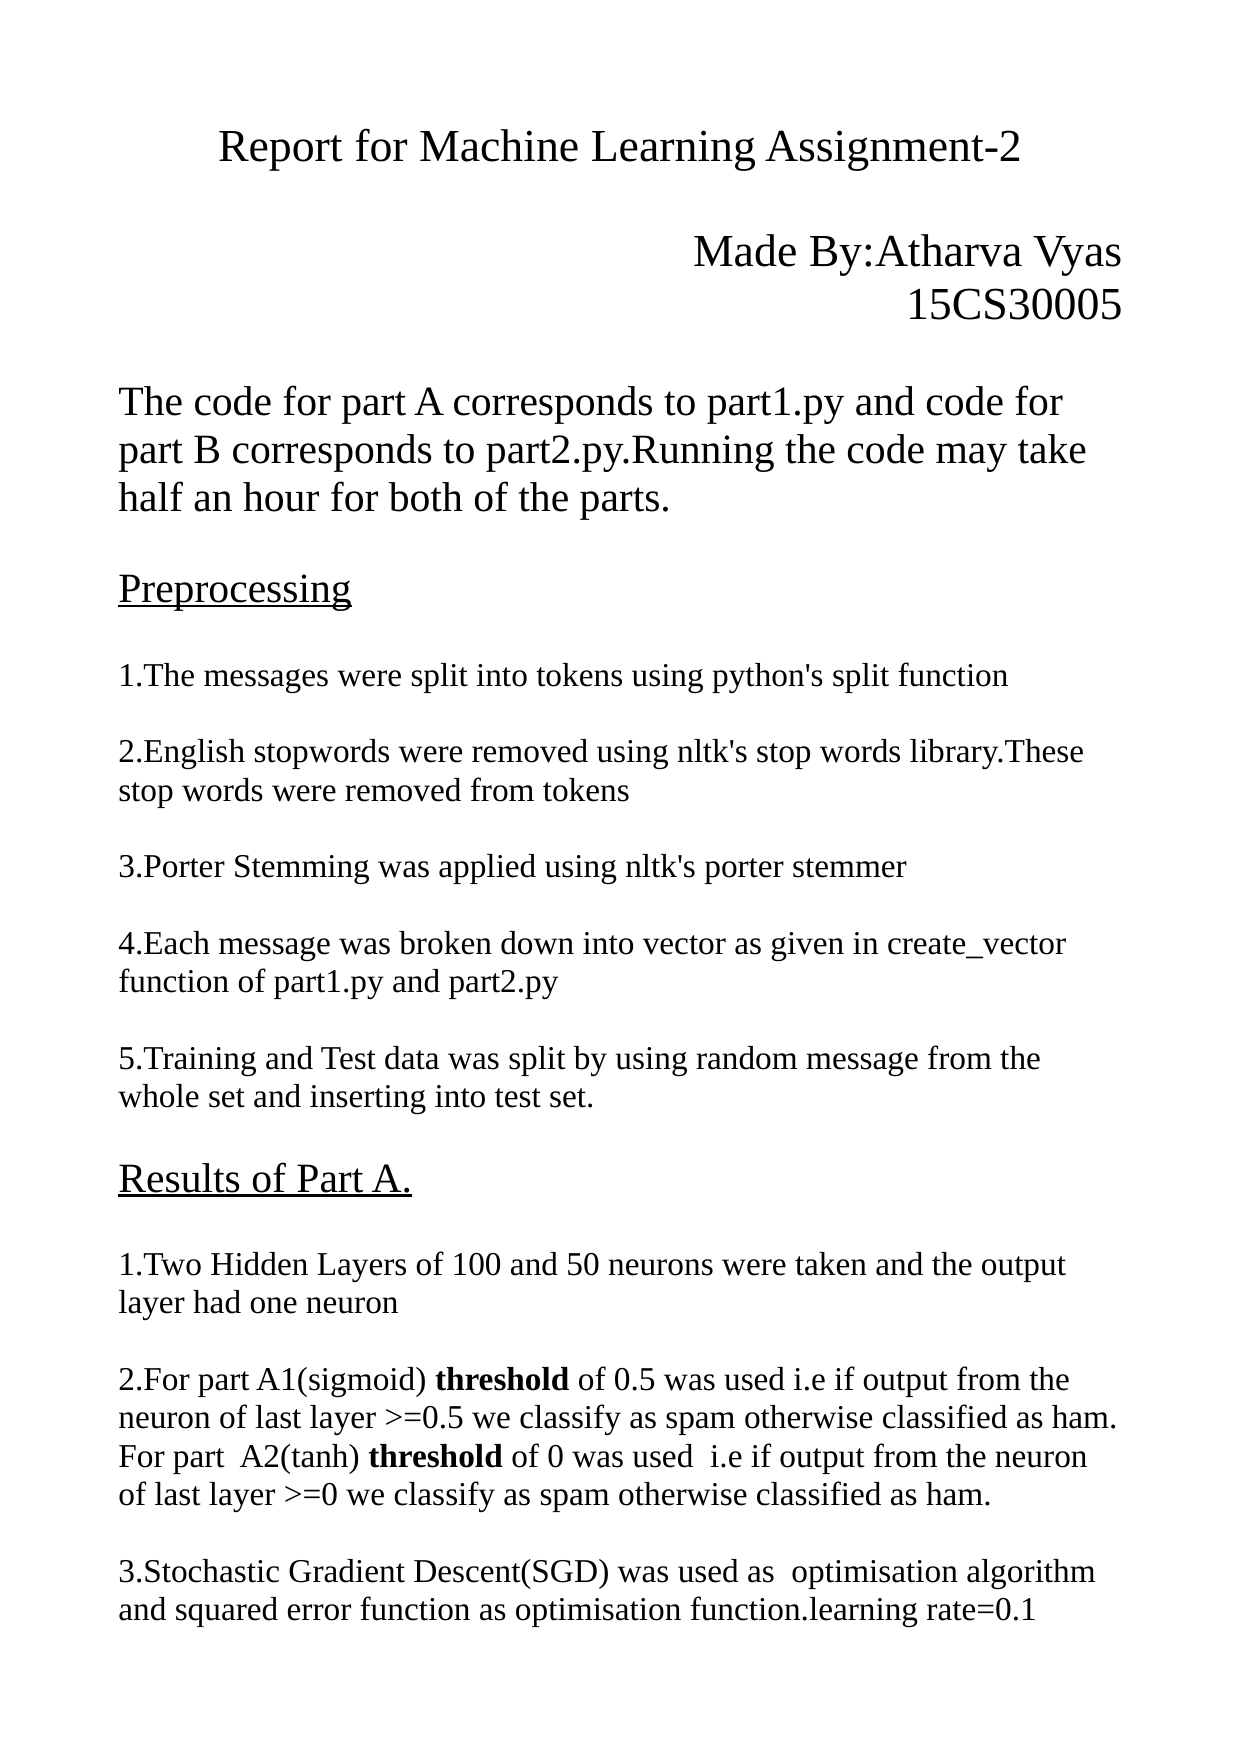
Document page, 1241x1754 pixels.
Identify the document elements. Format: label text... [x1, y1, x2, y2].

text Made By:Atharva Vyas [118, 223, 1122, 276]
text Report for Machine Learning Assignment-2 [118, 118, 1122, 171]
text 1.The messages were split into tokens using python's split function [118, 655, 1122, 693]
text The code for part A corresponds to part1.py and code for part B corresponds to part2.py.Running the code may take half an hour for both of the parts. [118, 377, 1122, 521]
text 5.Training and Test data was split by using random message from the whole set and inserting into test set. [118, 1038, 1122, 1115]
text 1.Two Hidden Layers of 100 and 50 neurons were taken and the output layer had one neuron [118, 1244, 1122, 1321]
text 2.For part A1(sigmoid) threshold of 0.5 was used i.e if output from the neuron of last layer >=0.5 we classify as spam otherwise classified as ham. For part A2(tanh) threshold of 0 was used i.e if output from the neuron of last layer >=0 we classify as spam otherwise classified as ham. [118, 1359, 1122, 1512]
text Preprocessing [118, 564, 1122, 612]
text 4.Each message was broken down into vector as given in create_vector function of part1.py and part2.py [118, 923, 1122, 1000]
text 15CS30005 [118, 276, 1122, 329]
text 3.Porter Stemming was applied using nltk's porter stemmer [118, 846, 1122, 885]
text 2.English stopwords were removed using nltk's stop words library.These stop words were removed from tokens [118, 731, 1122, 808]
text 3.Stochastic Gradient Descent(SGD) was used as optimisation algorithm and squared error function as optimisation function.learning rate=0.1 [118, 1551, 1122, 1627]
text Results of Part A. [118, 1153, 1122, 1201]
